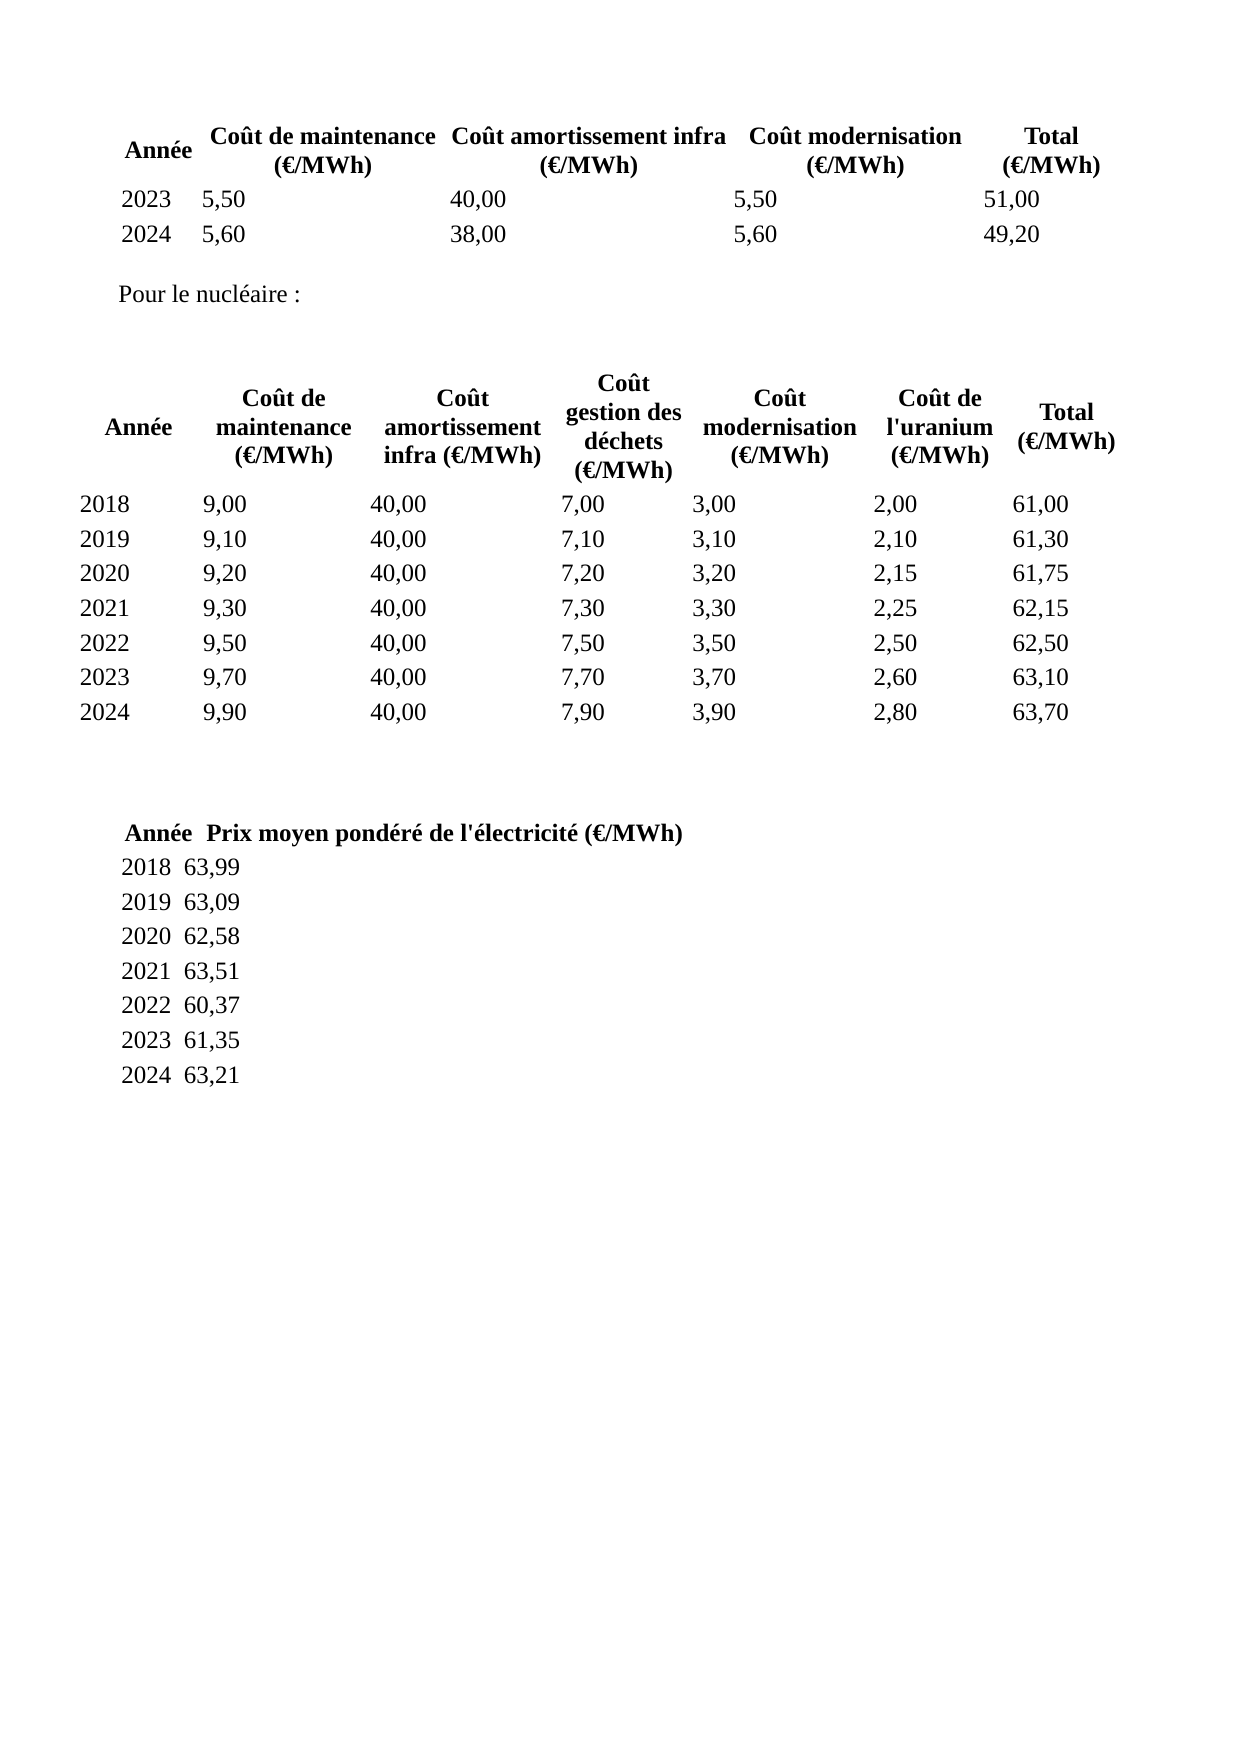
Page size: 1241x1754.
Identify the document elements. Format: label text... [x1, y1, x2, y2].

table_cell 40,00 [367, 486, 558, 521]
table_cell 9,90 [200, 694, 367, 728]
table_cell 7,10 [558, 521, 689, 556]
table_header 63,99 [181, 849, 253, 884]
table_header 2019 [118, 884, 181, 918]
table_cell 51,00 [980, 181, 1122, 216]
table_cell 5,60 [199, 216, 447, 251]
table_cell 40,00 [367, 590, 558, 625]
table_header 62,58 [181, 919, 253, 953]
table_header 2018 [118, 849, 181, 884]
table_cell 5,50 [199, 181, 447, 216]
table_cell 9,00 [200, 486, 367, 521]
table_cell 38,00 [447, 216, 730, 251]
table_cell 2020 [77, 556, 200, 590]
table_cell 2023 [118, 181, 199, 216]
table_cell 2023 [77, 659, 200, 694]
table_header 2024 [118, 1057, 181, 1091]
table_cell 62,50 [1009, 625, 1123, 659]
table_cell 40,00 [447, 181, 730, 216]
table_cell 7,30 [558, 590, 689, 625]
table_header Total (€/MWh) [980, 118, 1122, 181]
table_header 61,35 [181, 1022, 253, 1057]
table_cell 7,70 [558, 659, 689, 694]
table_cell 63,10 [1009, 659, 1123, 694]
table_cell 49,20 [980, 216, 1122, 251]
table_header Total (€/MWh) [1009, 366, 1123, 486]
table_cell 2,80 [870, 694, 1009, 728]
table_cell 63,70 [1009, 694, 1123, 728]
table_header Coût amortissement infra (€/MWh) [367, 366, 558, 486]
table_cell 2,00 [870, 486, 1009, 521]
table_header Année [118, 118, 199, 181]
table_cell 9,70 [200, 659, 367, 694]
table_header Coût de maintenance (€/MWh) [199, 118, 447, 181]
table_cell 2,10 [870, 521, 1009, 556]
table_cell 7,20 [558, 556, 689, 590]
table_header Coût modernisation (€/MWh) [730, 118, 980, 181]
table_cell 9,30 [200, 590, 367, 625]
table_cell 2,15 [870, 556, 1009, 590]
table_header Coût gestion des déchets (€/MWh) [558, 366, 689, 486]
table_header Prix moyen pondéré de l'électricité (€/MWh) [199, 815, 690, 849]
table_cell 62,15 [1009, 590, 1123, 625]
table_header 63,09 [181, 884, 253, 918]
table_cell 3,70 [689, 659, 870, 694]
table_cell 5,60 [730, 216, 980, 251]
table_cell 2,50 [870, 625, 1009, 659]
table_cell 3,20 [689, 556, 870, 590]
table_header 63,51 [181, 953, 253, 988]
table_cell 9,50 [200, 625, 367, 659]
table_cell 3,10 [689, 521, 870, 556]
table_header Année [77, 366, 200, 486]
table_cell 2,60 [870, 659, 1009, 694]
table_cell 2018 [77, 486, 200, 521]
table_cell 3,90 [689, 694, 870, 728]
table_cell 61,75 [1009, 556, 1123, 590]
table_cell 40,00 [367, 556, 558, 590]
table_header 2021 [118, 953, 181, 988]
text Pour le nucléaire : [118, 279, 1122, 308]
table_header 63,21 [181, 1057, 253, 1091]
table_header 2022 [118, 988, 181, 1022]
table_cell 3,00 [689, 486, 870, 521]
table_header Année [118, 815, 199, 849]
table_cell 2021 [77, 590, 200, 625]
table_cell 40,00 [367, 694, 558, 728]
table_cell 7,00 [558, 486, 689, 521]
table_cell 40,00 [367, 625, 558, 659]
table_header Coût amortissement infra (€/MWh) [447, 118, 730, 181]
table_cell 7,90 [558, 694, 689, 728]
table_header 2023 [118, 1022, 181, 1057]
table_cell 2019 [77, 521, 200, 556]
table_header Coût de maintenance (€/MWh) [200, 366, 367, 486]
table_cell 40,00 [367, 659, 558, 694]
table_cell 3,30 [689, 590, 870, 625]
table_header 60,37 [181, 988, 253, 1022]
table_cell 2024 [118, 216, 199, 251]
table_cell 7,50 [558, 625, 689, 659]
table_cell 61,00 [1009, 486, 1123, 521]
table_cell 40,00 [367, 521, 558, 556]
table_cell 5,50 [730, 181, 980, 216]
table_cell 61,30 [1009, 521, 1123, 556]
table_header Coût de l'uranium (€/MWh) [870, 366, 1009, 486]
table_cell 9,10 [200, 521, 367, 556]
table_cell 2024 [77, 694, 200, 728]
table_header Coût modernisation (€/MWh) [689, 366, 870, 486]
table_cell 9,20 [200, 556, 367, 590]
table_cell 2022 [77, 625, 200, 659]
table_cell 2,25 [870, 590, 1009, 625]
table_header 2020 [118, 919, 181, 953]
table_cell 3,50 [689, 625, 870, 659]
